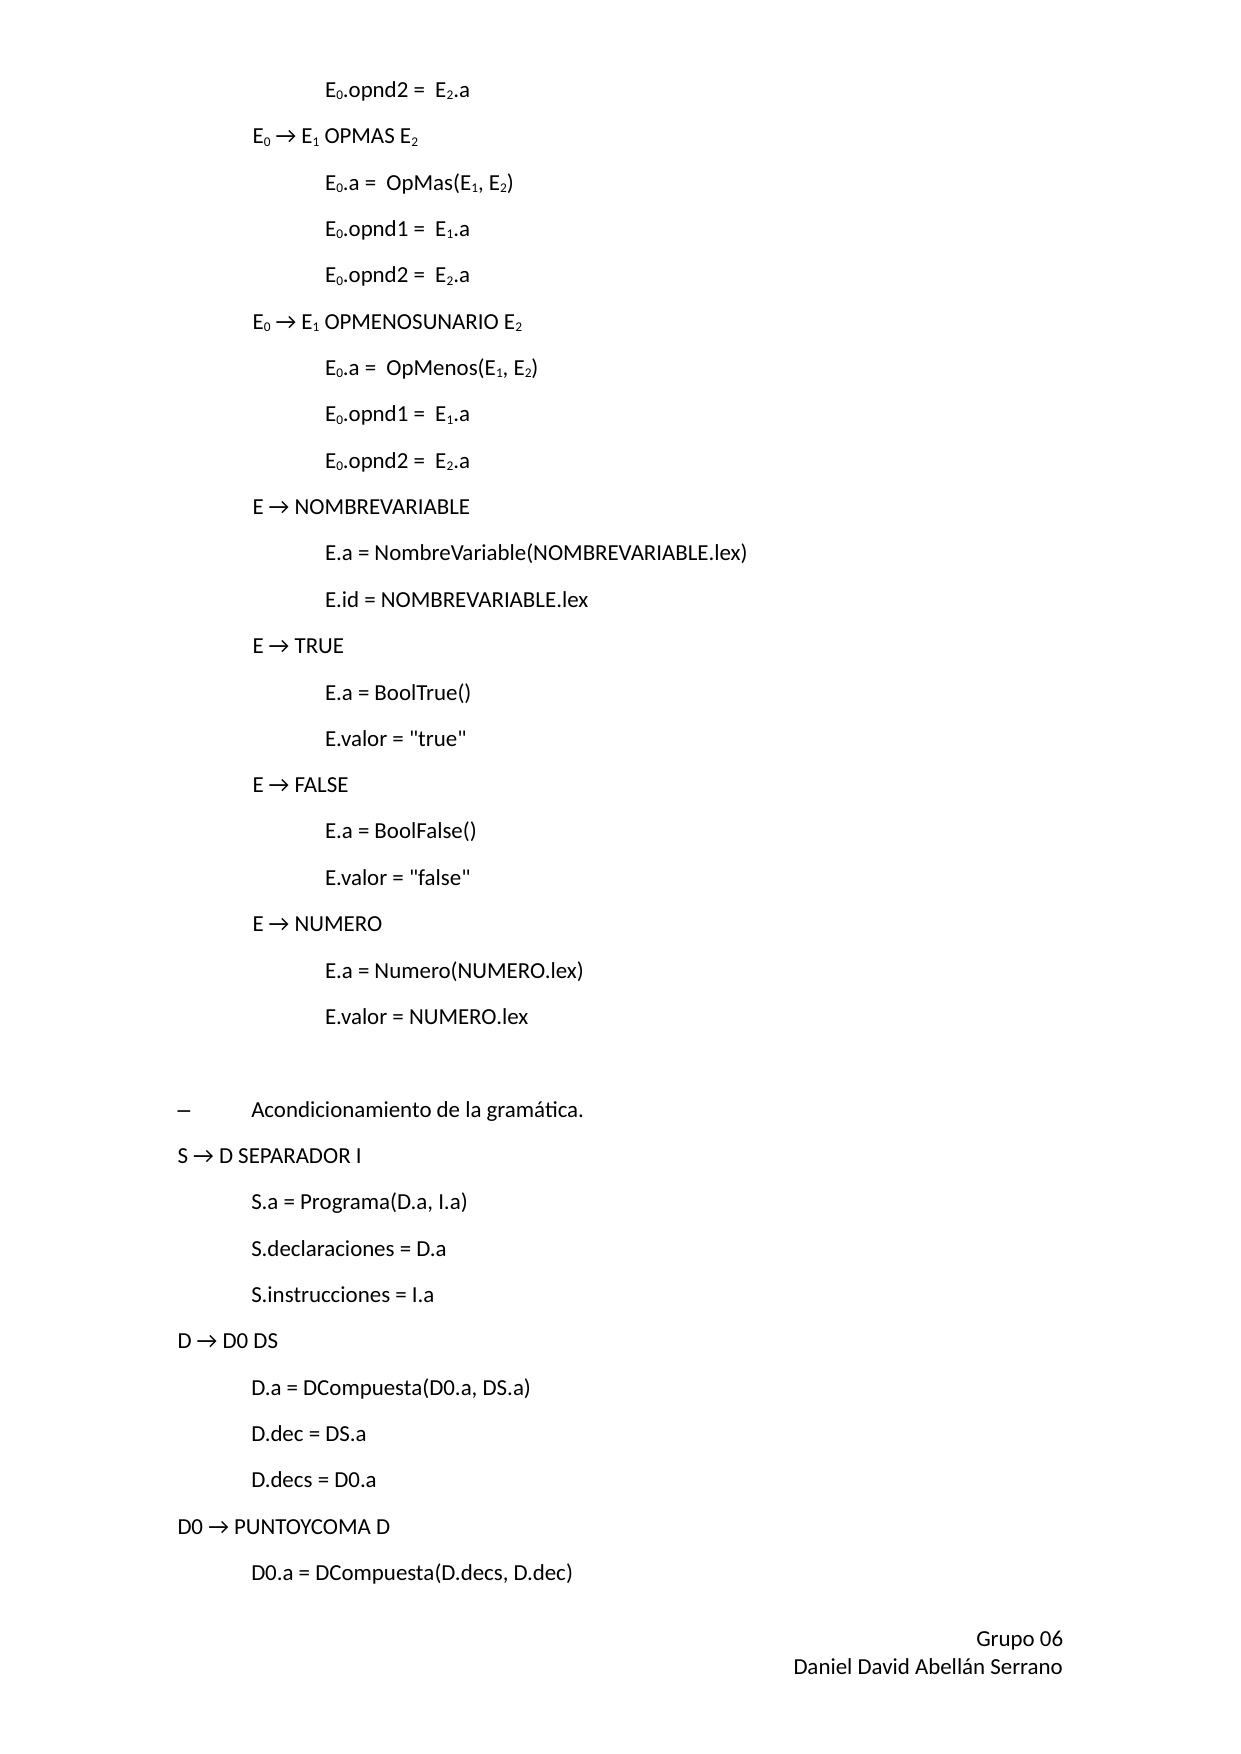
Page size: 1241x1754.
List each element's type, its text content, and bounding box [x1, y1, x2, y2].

text S.a = Programa(D.a, I.a) [177, 1187, 1063, 1216]
text E0.opnd2 = E2.a [252, 260, 1063, 288]
text E.valor = "true" [252, 724, 1063, 752]
text S → D SEPARADOR I [177, 1141, 1063, 1169]
text S.declaraciones = D.a [177, 1234, 1063, 1262]
text E → NUMERO [252, 909, 1063, 937]
text E0.opnd2 = E2.a [252, 446, 1063, 474]
text E0 → E1 OPMENOSUNARIO E2 [252, 307, 1063, 335]
text E0.opnd1 = E1.a [252, 214, 1063, 242]
text D → D0 DS [177, 1327, 1063, 1354]
text E0.opnd1 = E1.a [252, 399, 1063, 427]
text D.a = DCompuesta(D0.a, DS.a) [177, 1373, 1063, 1401]
text D.decs = D0.a [177, 1466, 1063, 1494]
text D0.a = DCompuesta(D.decs, D.dec) [177, 1558, 1063, 1586]
text E.a = BoolFalse() [252, 817, 1063, 845]
text E.a = NombreVariable(NOMBREVARIABLE.lex) [252, 538, 1063, 567]
text E.a = Numero(NUMERO.lex) [252, 956, 1063, 984]
text E → NOMBREVARIABLE [252, 492, 1063, 520]
text E.valor = NUMERO.lex [252, 1002, 1063, 1030]
text E.valor = "false" [252, 863, 1063, 891]
text E0.opnd2 = E2.a [252, 75, 1063, 103]
list Acondicionamiento de la gramática. [177, 1095, 1063, 1123]
text E → TRUE [252, 631, 1063, 659]
text E → FALSE [252, 770, 1063, 798]
text D.dec = DS.a [177, 1419, 1063, 1447]
text S.instrucciones = I.a [177, 1280, 1063, 1308]
text D0 → PUNTOYCOMA D [177, 1512, 1063, 1540]
text E0.a = OpMas(E1, E2) [252, 168, 1063, 196]
text E0.a = OpMenos(E1, E2) [252, 353, 1063, 381]
text E.id = NOMBREVARIABLE.lex [252, 585, 1063, 613]
text E.a = BoolTrue() [252, 678, 1063, 706]
text E0 → E1 OPMAS E2 [252, 121, 1063, 149]
